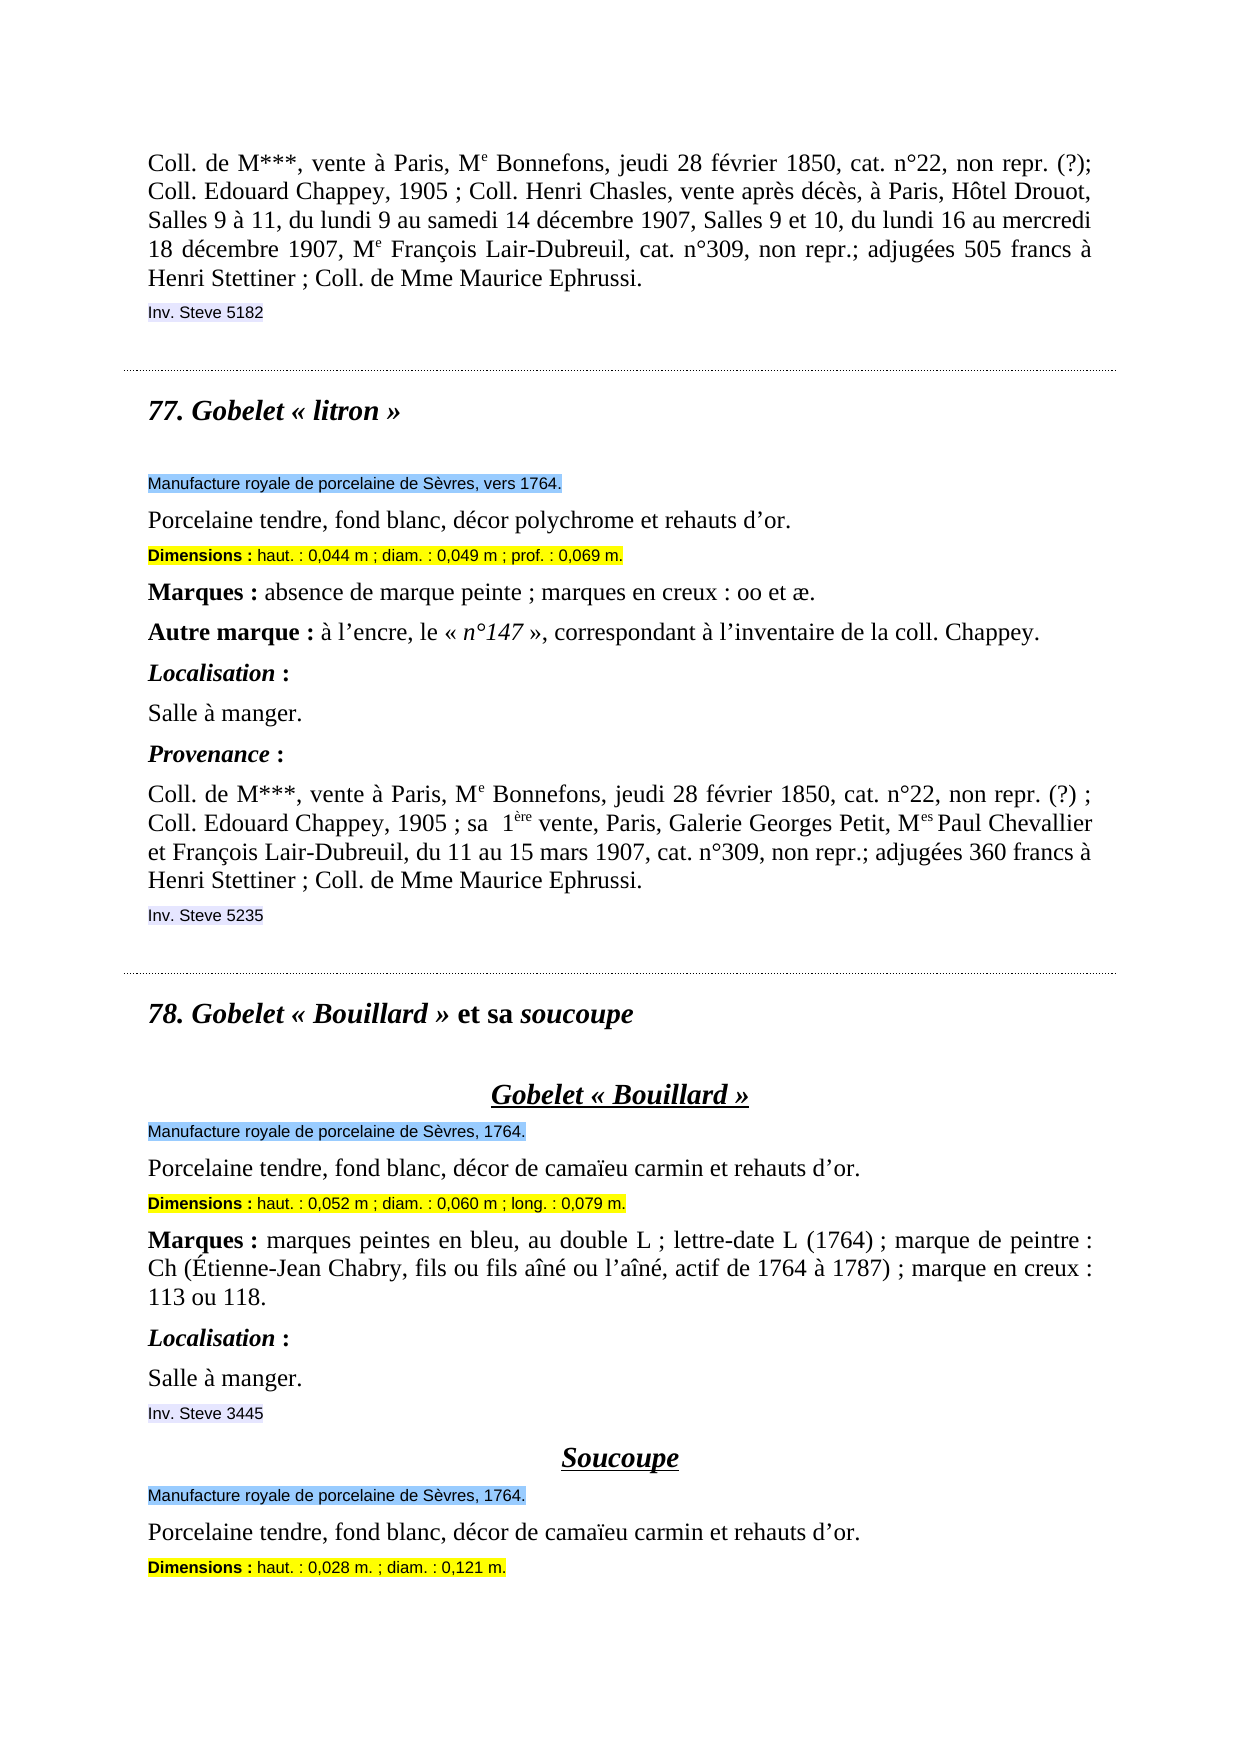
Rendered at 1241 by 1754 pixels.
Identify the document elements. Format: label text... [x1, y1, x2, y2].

text Salle à manger. [148, 698, 1093, 727]
text Coll. de M***, vente à Paris, Me Bonnefons, jeudi 28 février 1850, cat. n°22, non repr. (?) ; Coll. Edouard Chappey, 1905 ; sa 1ère vente, Paris, Galerie Georges Petit, Mes Paul Chevallier et François Lair-Dubreuil, du 11 au 15 mars 1907, cat. n°309, non repr.; adjugées 360 francs à Henri Stettiner ; Coll. de Mme Maurice Ephrussi. [148, 779, 1093, 894]
text Dimensions : haut. : 0,028 m. ; diam. : 0,121 m. [148, 1557, 1093, 1577]
text Porcelaine tendre, fond blanc, décor de camaïeu carmin et rehauts d’or. [148, 1153, 1093, 1182]
text Manufacture royale de porcelaine de Sèvres, 1764. [526, 1486, 1093, 1505]
text Inv. Steve 5235 [263, 906, 1093, 925]
text Coll. de M***, vente à Paris, Me Bonnefons, jeudi 28 février 1850, cat. n°22, non repr. (?); Coll. Edouard Chappey, 1905 ; Coll. Henri Chasles, vente après décès, à Paris, Hôtel Drouot, Salles 9 à 11, du lundi 9 au samedi 14 décembre 1907, Salles 9 et 10, du lundi 16 au mercredi 18 décembre 1907, Me François Lair-Dubreuil, cat. n°309, non repr.; adjugées 505 francs à Henri Stettiner ; Coll. de Mme Maurice Ephrussi. [148, 148, 1093, 291]
text Manufacture royale de porcelaine de Sèvres, 1764. [526, 1122, 1093, 1141]
text Manufacture royale de porcelaine de Sèvres, vers 1764. [562, 474, 1093, 493]
text Porcelaine tendre, fond blanc, décor polychrome et rehauts d’or. [148, 505, 1093, 534]
subtitle Gobelet « Bouillard » [148, 1077, 1093, 1111]
text Marques : absence de marque peinte ; marques en creux : oo et æ. [148, 577, 1093, 605]
text Marques : marques peintes en bleu, au double L ; lettre-date L (1764) ; marque de peintre : Ch (Étienne-Jean Chabry, fils ou fils aîné ou l’aîné, actif de 1764 à 1787) ; marque en creux : 113 ou 118. [148, 1225, 1093, 1311]
subtitle Gobelet « Bouillard » et sa soucoupe [124, 972, 1116, 1053]
subtitle Soucoupe [148, 1441, 1093, 1474]
text Localisation : [148, 658, 1093, 686]
text Porcelaine tendre, fond blanc, décor de camaïeu carmin et rehauts d’or. [148, 1517, 1093, 1546]
text Inv. Steve 3445 [263, 1404, 1093, 1423]
text Localisation : [148, 1323, 1093, 1351]
text Salle à manger. [148, 1363, 1093, 1392]
text Dimensions : haut. : 0,052 m ; diam. : 0,060 m ; long. : 0,079 m. [626, 1194, 1093, 1213]
subtitle Gobelet « litron » [124, 369, 1116, 451]
text Dimensions : haut. : 0,044 m ; diam. : 0,049 m ; prof. : 0,069 m. [623, 546, 1093, 565]
text Provenance : [148, 739, 1093, 767]
text Autre marque : à l’encre, le « n°147 », correspondant à l’inventaire de la coll. Chappey. [148, 617, 1093, 646]
text Inv. Steve 5182 [263, 303, 1093, 322]
